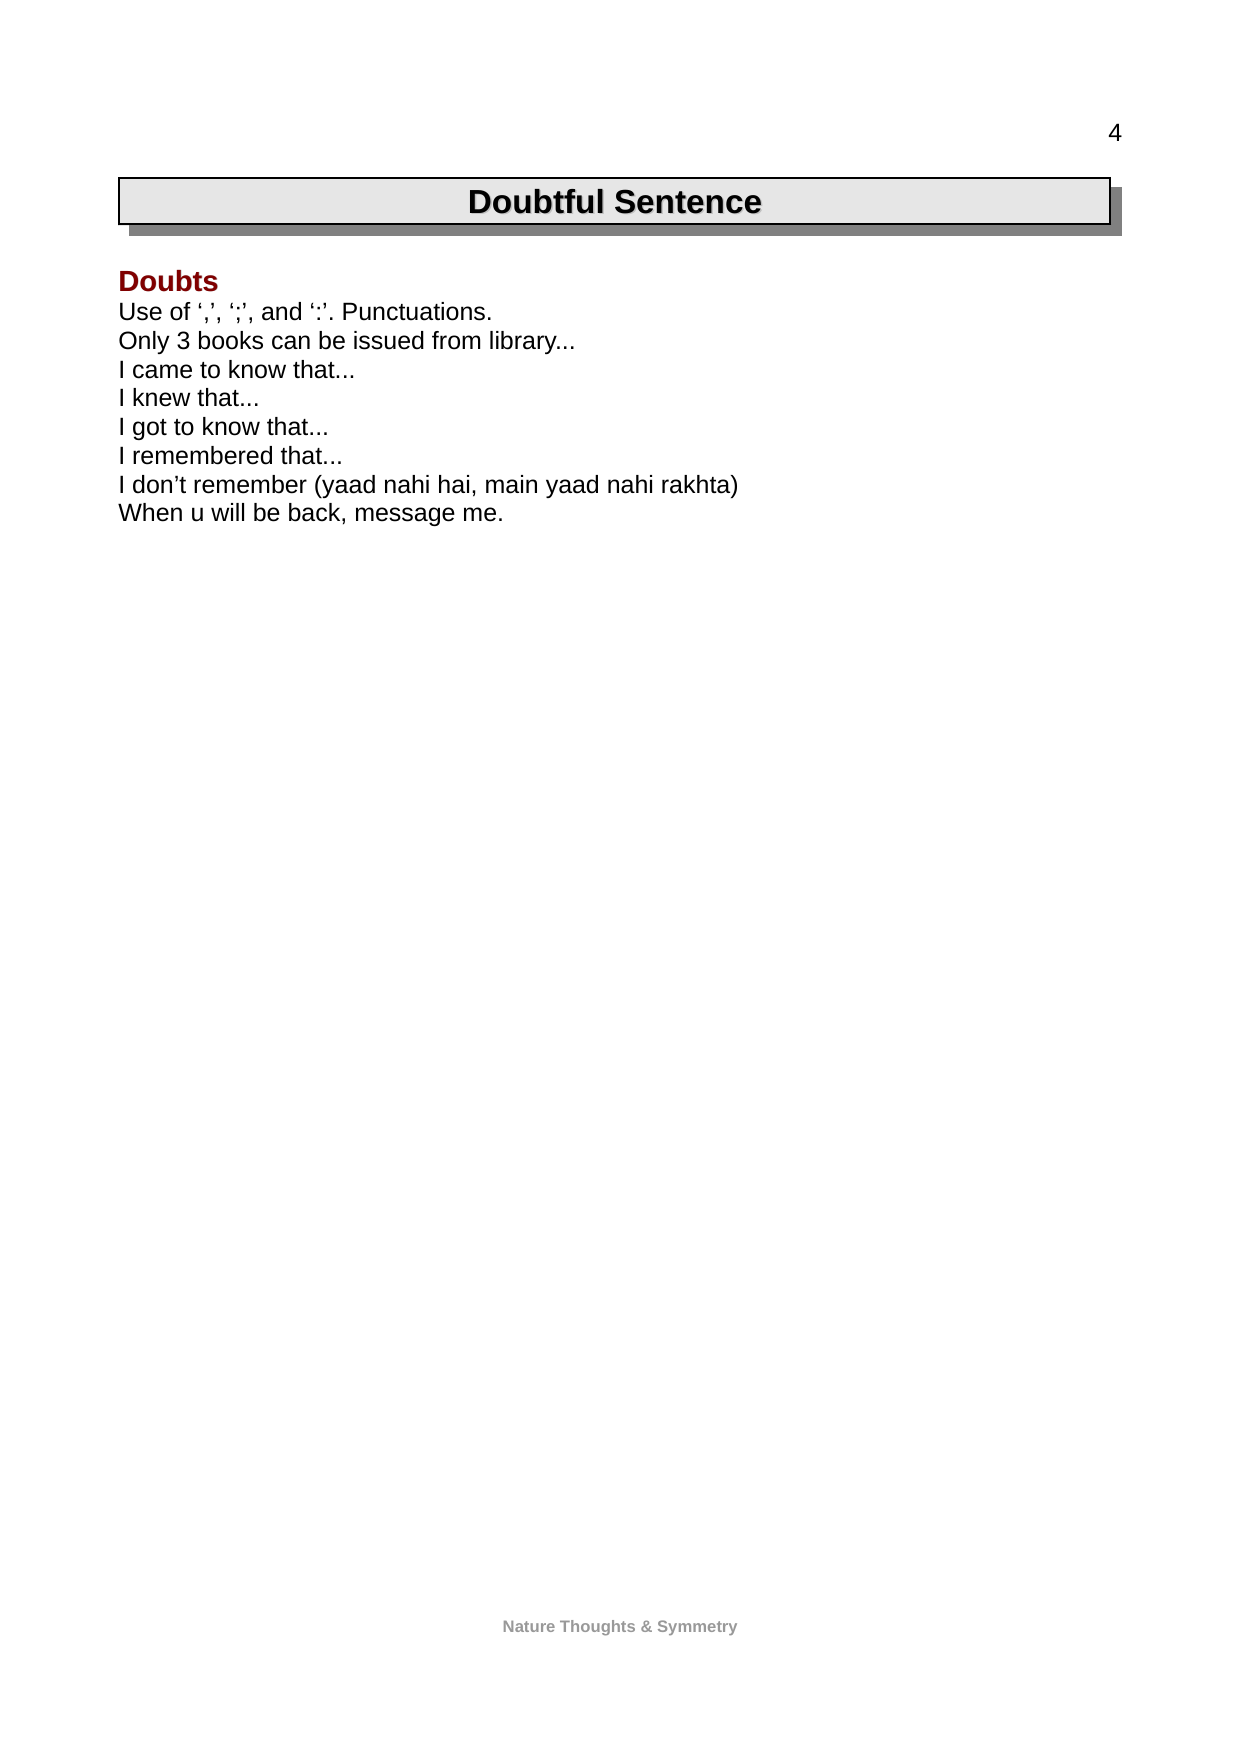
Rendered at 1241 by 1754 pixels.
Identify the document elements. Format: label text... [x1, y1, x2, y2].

text I got to know that... [118, 412, 1122, 441]
subtitle Doubtful Sentence [120, 179, 1109, 223]
text I don’t remember (yaad nahi hai, main yaad nahi rakhta) [118, 469, 1122, 498]
text Use of ‘,’, ‘;’, and ‘:’. Punctuations. [118, 297, 1122, 326]
subtitle Doubts [118, 263, 1122, 297]
text I came to know that... [118, 354, 1122, 383]
text Only 3 books can be issued from library... [118, 326, 1122, 354]
text I remembered that... [118, 441, 1122, 469]
text I knew that... [118, 383, 1122, 412]
text When u will be back, message me. [118, 498, 1122, 527]
